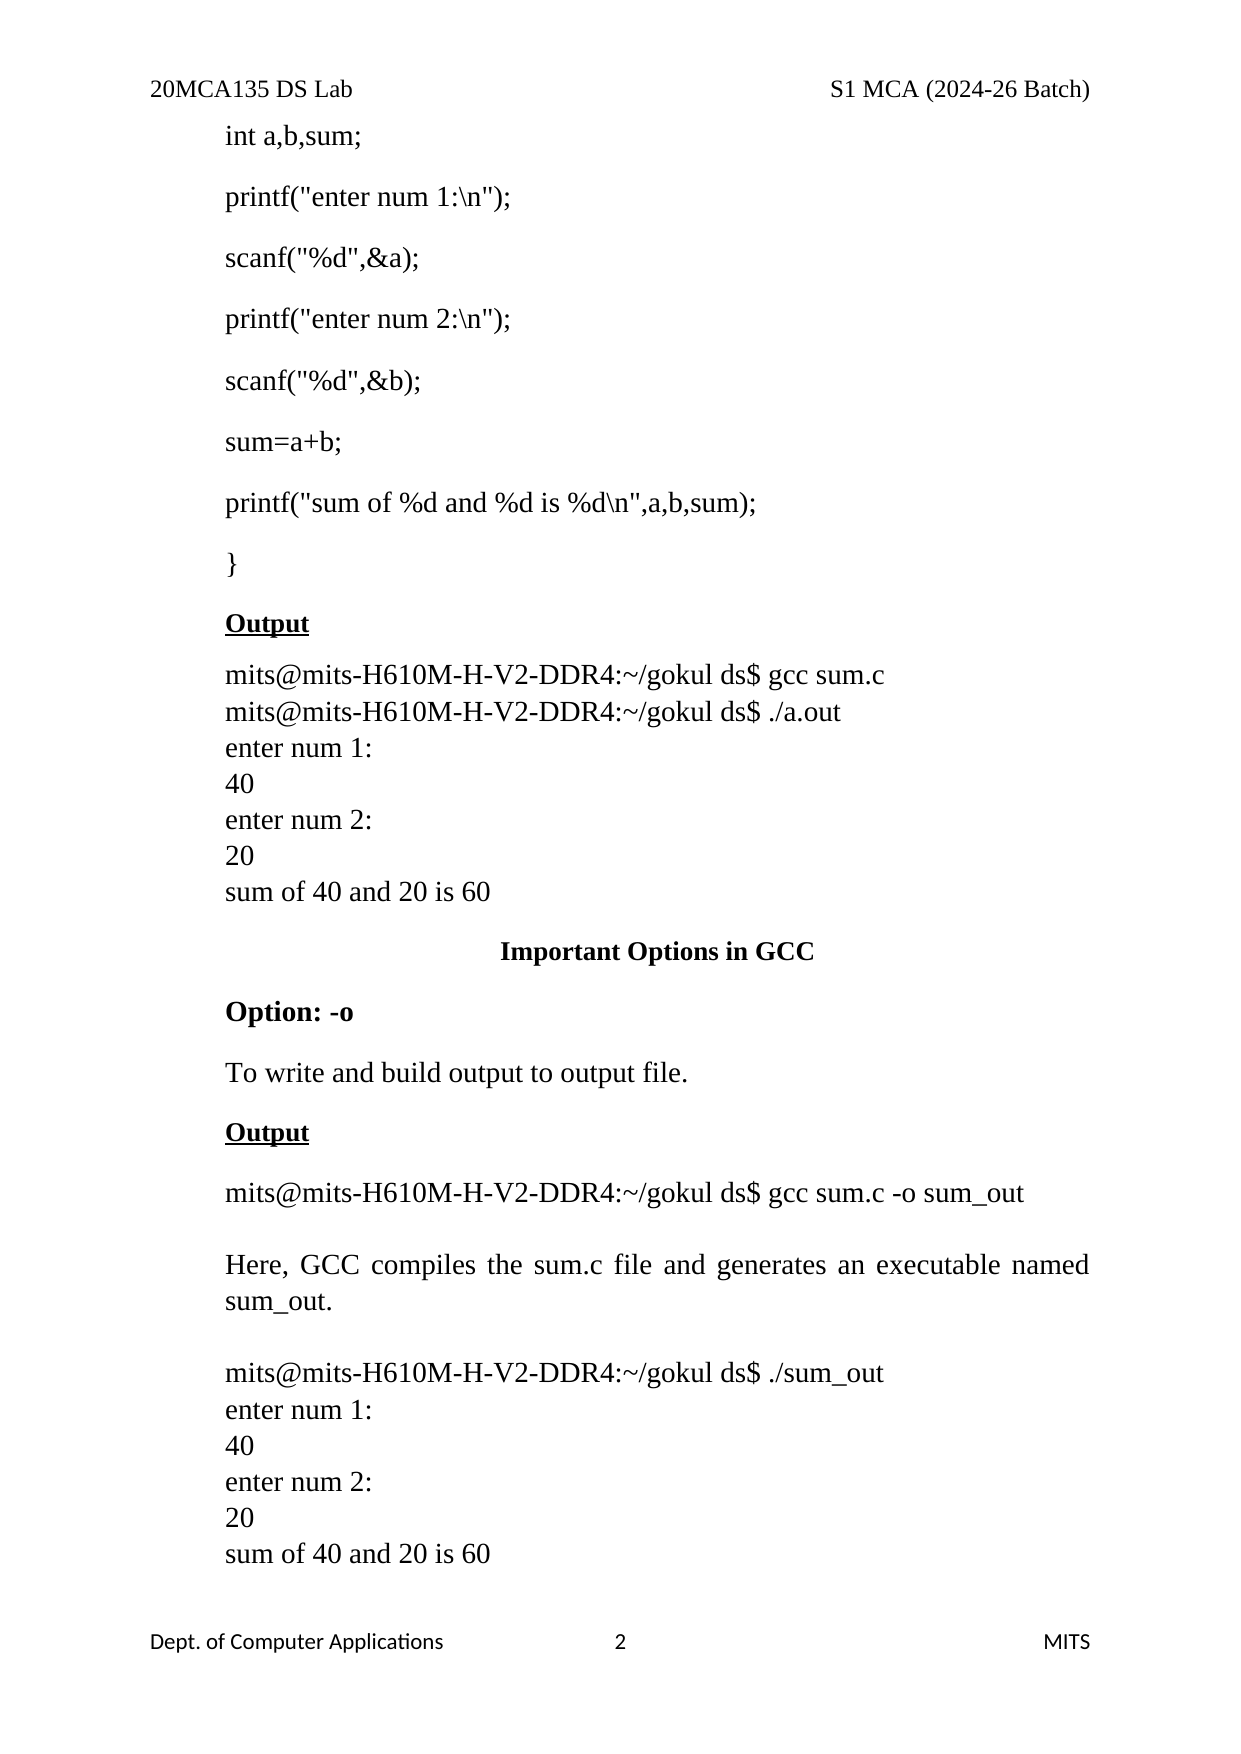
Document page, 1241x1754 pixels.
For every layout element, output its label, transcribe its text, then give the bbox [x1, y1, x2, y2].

text 20 [225, 838, 1090, 872]
text enter num 1: [225, 730, 1090, 763]
text printf("enter num 2:\n"); [225, 302, 1090, 335]
text printf("enter num 1:\n"); [225, 179, 1090, 213]
text int a,b,sum; [225, 118, 1090, 152]
text mits@mits-H610M-H-V2-DDR4:~/gokul ds$ gcc sum.c [225, 657, 1090, 691]
text sum of 40 and 20 is 60 [225, 1536, 1090, 1570]
text 40 [225, 766, 1090, 799]
text sum of 40 and 20 is 60 [225, 874, 1090, 908]
text enter num 2: [225, 802, 1090, 836]
text Important Options in GCC [225, 936, 1090, 967]
text Here, GCC compiles the sum.c file and generates an executable named sum_out. [225, 1247, 1090, 1317]
text mits@mits-H610M-H-V2-DDR4:~/gokul ds$ ./sum_out [225, 1356, 1090, 1389]
text 20 [225, 1500, 1090, 1534]
text sum=a+b; [225, 424, 1090, 457]
text printf("sum of %d and %d is %d\n",a,b,sum); [225, 485, 1090, 518]
text To write and build output to output file. [225, 1055, 1090, 1089]
text Option: -o [225, 994, 1090, 1028]
text Output [225, 1116, 1090, 1147]
text mits@mits-H610M-H-V2-DDR4:~/gokul ds$ ./a.out [225, 694, 1090, 727]
text 40 [225, 1428, 1090, 1461]
text Output [225, 607, 1090, 638]
text enter num 2: [225, 1464, 1090, 1498]
text scanf("%d",&b); [225, 363, 1090, 396]
text } [225, 546, 1090, 580]
text enter num 1: [225, 1392, 1090, 1425]
text mits@mits-H610M-H-V2-DDR4:~/gokul ds$ gcc sum.c -o sum_out [225, 1175, 1090, 1208]
text scanf("%d",&a); [225, 240, 1090, 274]
